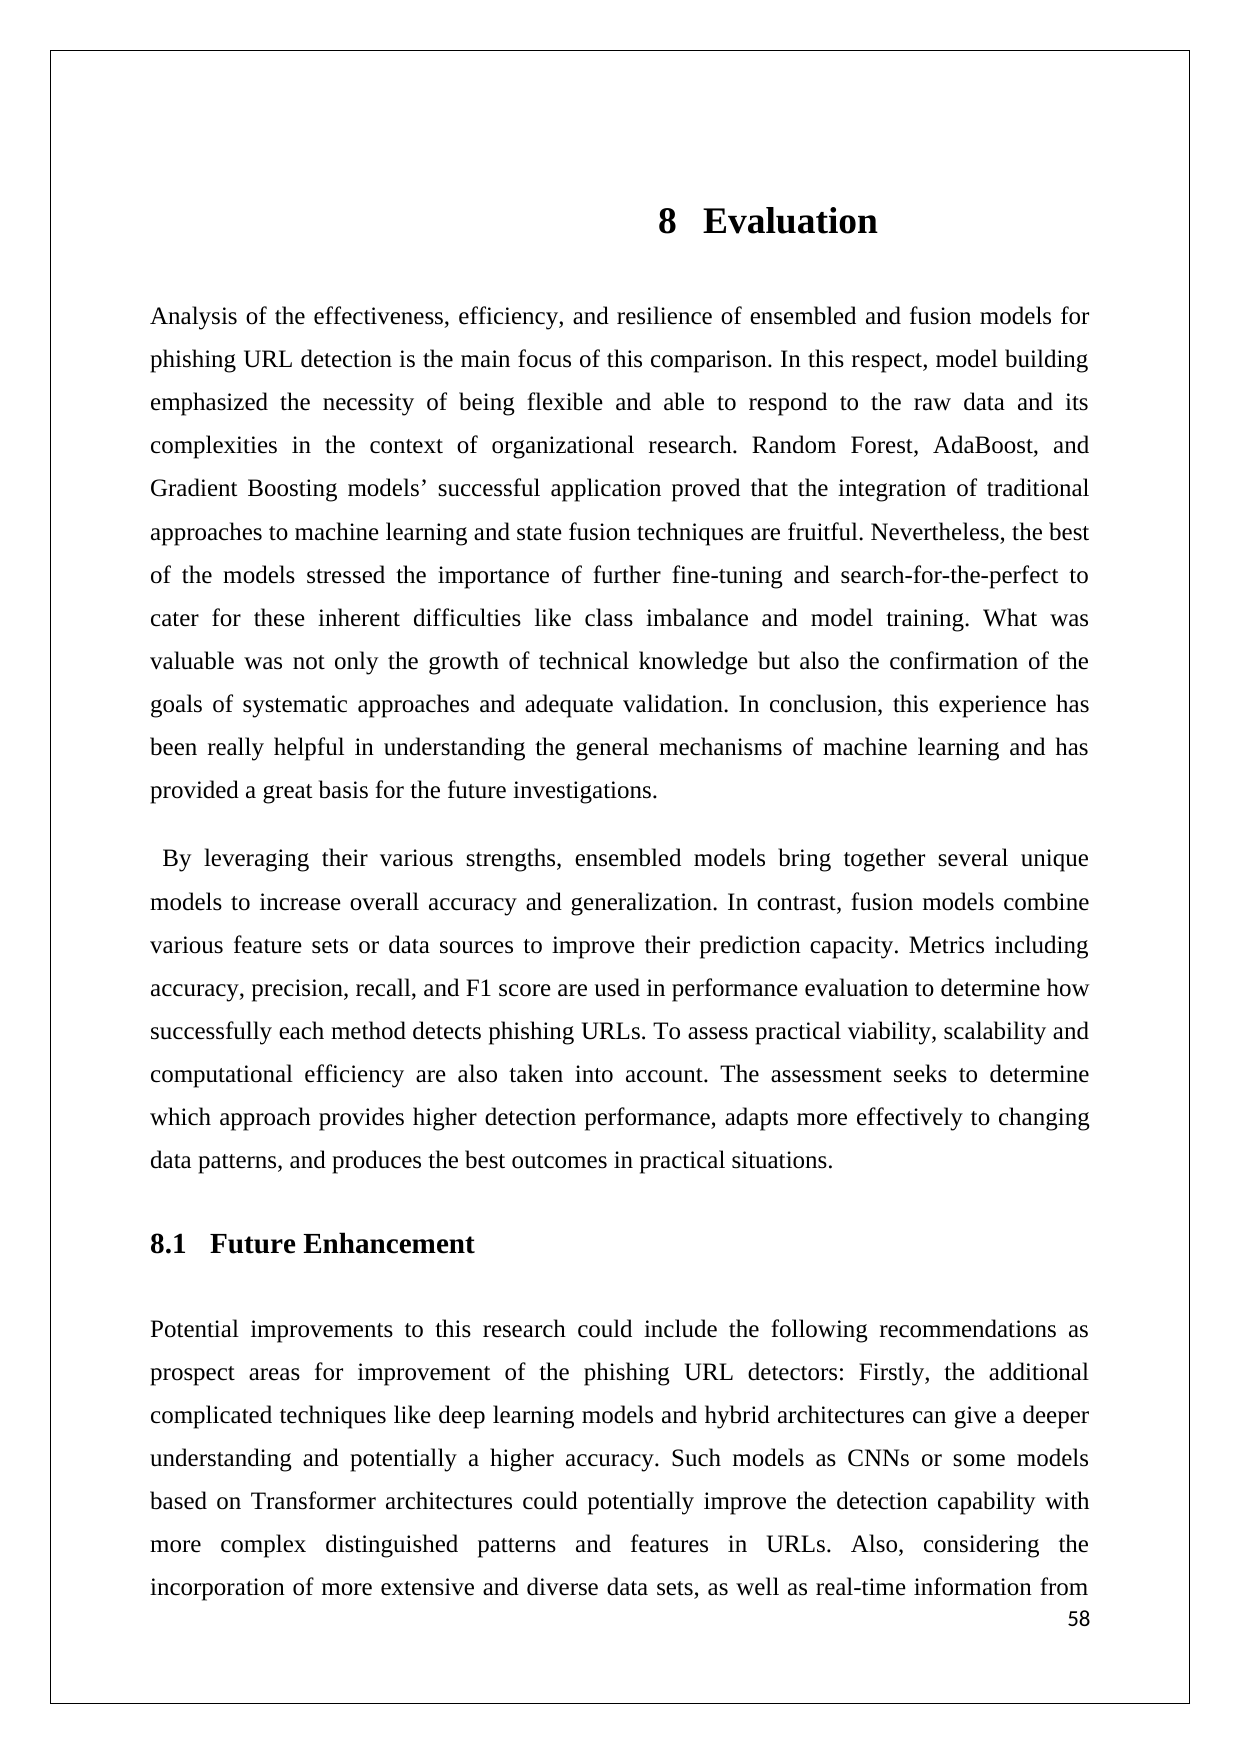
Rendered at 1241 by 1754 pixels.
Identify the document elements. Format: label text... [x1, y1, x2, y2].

text By leveraging their various strengths, ensembled models bring together several unique models to increase overall accuracy and generalization. In contrast, fusion models combine various feature sets or data sources to improve their prediction capacity. Metrics including accuracy, precision, recall, and F1 score are used in performance evaluation to determine how successfully each method detects phishing URLs. To assess practical viability, scalability and computational efficiency are also taken into account. The assessment seeks to determine which approach provides higher detection performance, adapts more effectively to changing data patterns, and produces the best outcomes in practical situations. [150, 843, 1090, 1174]
text Analysis of the effectiveness, efficiency, and resilience of ensembled and fusion models for phishing URL detection is the main focus of this comparison. In this respect, model building emphasized the necessity of being flexible and able to respond to the raw data and its complexities in the context of organizational research. Random Forest, AdaBoost, and Gradient Boosting models’ successful application proved that the integration of traditional approaches to machine learning and state fusion techniques are fruitful. Nevertheless, the best of the models stressed the importance of further fine-tuning and search-for-the-perfect to cater for these inherent difficulties like class imbalance and model training. What was valuable was not only the growth of technical knowledge but also the confirmation of the goals of systematic approaches and adequate validation. In conclusion, this experience has been really helpful in understanding the general mechanisms of machine learning and has provided a great basis for the future investigations. [150, 301, 1090, 804]
subtitle Evaluation [445, 199, 1090, 242]
text Potential improvements to this research could include the following recommendations as prospect areas for improvement of the phishing URL detectors: Firstly, the additional complicated techniques like deep learning models and hybrid architectures can give a deeper understanding and potentially a higher accuracy. Such models as CNNs or some models based on Transformer architectures could potentially improve the detection capability with more complex distinguished patterns and features in URLs. Also, considering the incorporation of more extensive and diverse data sets, as well as real-time information from [150, 1314, 1090, 1601]
subtitle Future Enhancement [150, 1226, 1090, 1259]
